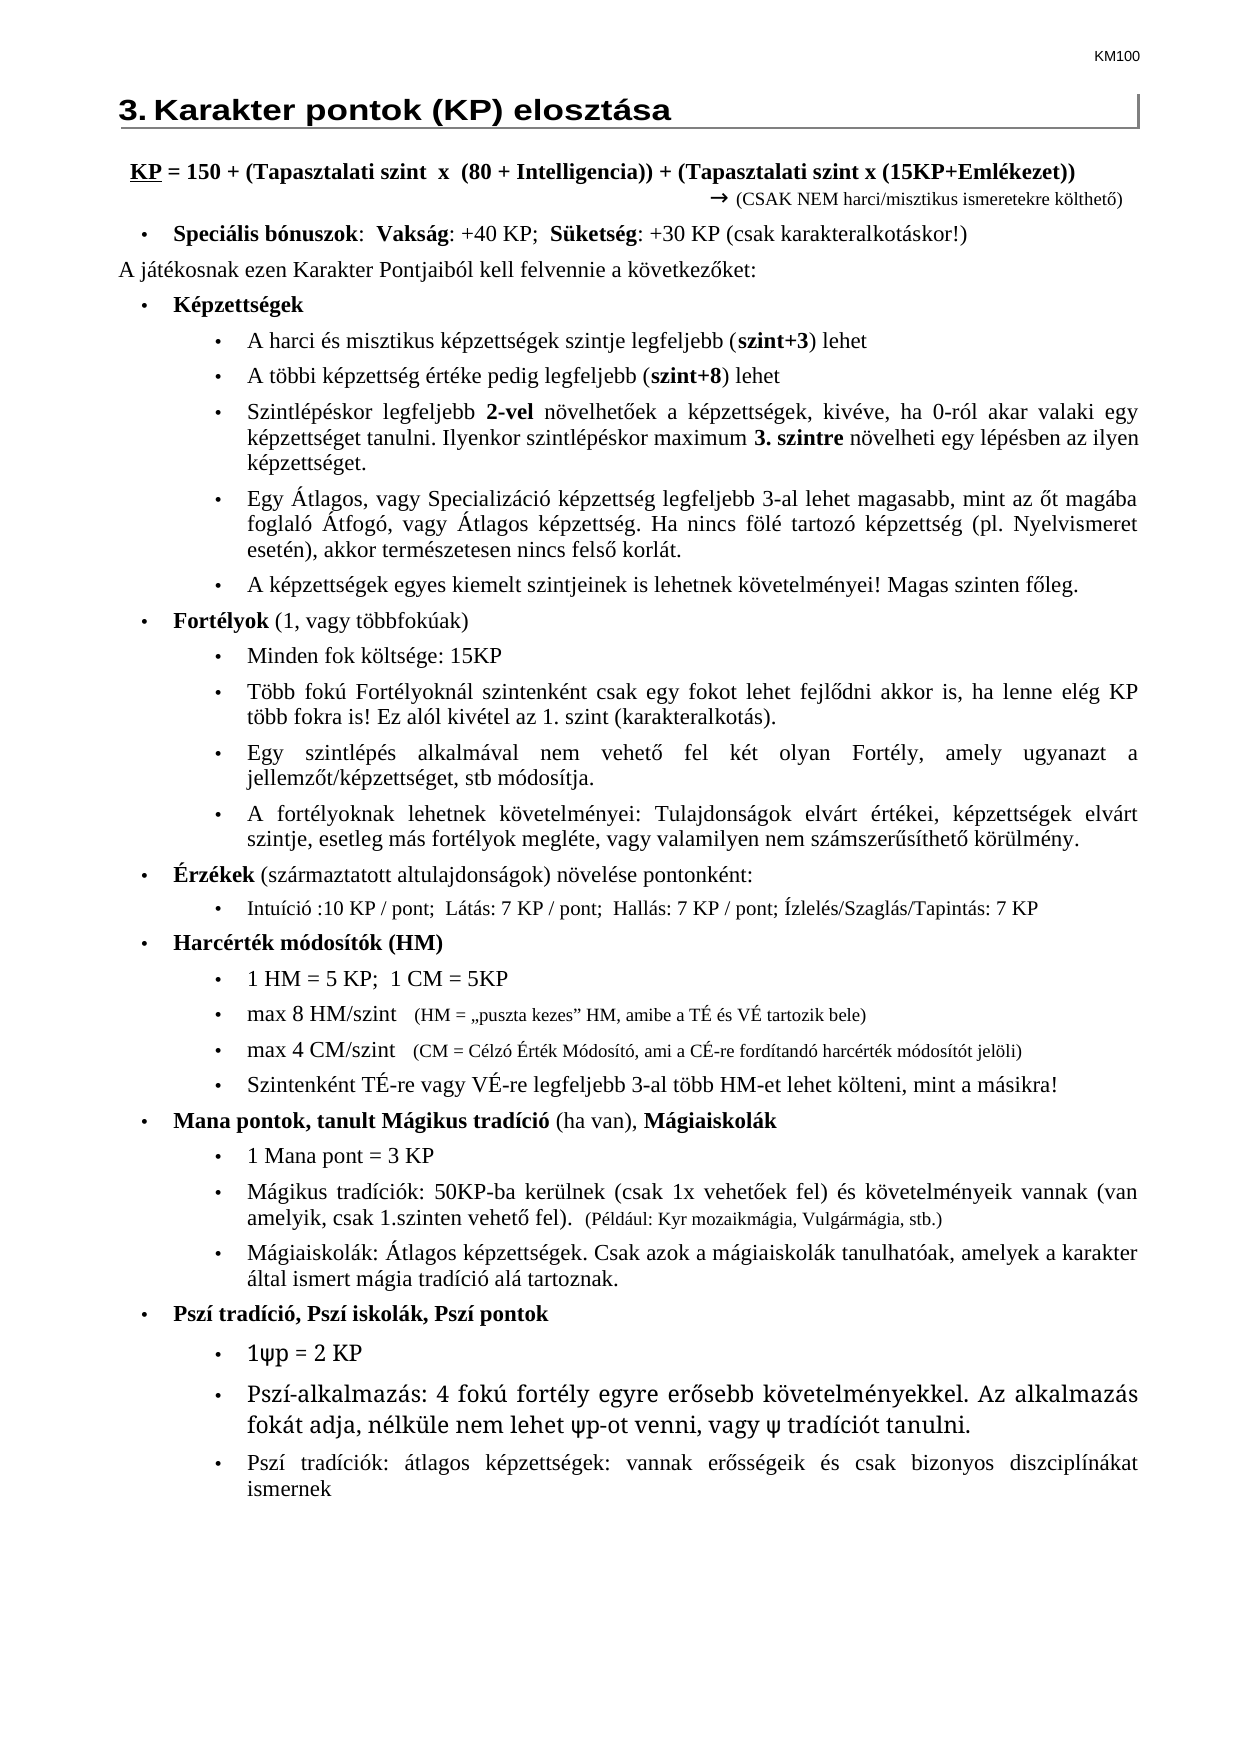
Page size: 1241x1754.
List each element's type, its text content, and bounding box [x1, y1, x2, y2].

list A képzettségek egyes kiemelt szintjeinek is lehetnek követelményei! Magas szinten főleg. [215, 572, 1140, 597]
list max 4 CM/szint (CM = Célzó Érték Módosító, ami a CÉ-re fordítandó harcérték módosítót jelöli) [215, 1037, 1140, 1062]
list Harcérték módosítók (HM) [141, 930, 1140, 956]
list max 8 HM/szint (HM = „puszta kezes” HM, amibe a TÉ és VÉ tartozik bele) [215, 1001, 1140, 1027]
list 1ψp = 2 KP [215, 1336, 1140, 1368]
list Érzékek (származtatott altulajdonságok) növelése pontonként: [141, 862, 1140, 887]
list A többi képzettség értéke pedig legfeljebb (szint+8) lehet [215, 363, 1140, 389]
list Szintlépéskor legfeljebb 2-vel növelhetőek a képzettségek, kivéve, ha 0-ról akar valaki egy képzettséget tanulni. Ilyenkor szintlépéskor maximum 3. szintre növelheti egy lépésben az ilyen képzettséget. [215, 399, 1140, 475]
list 1 HM = 5 KP; 1 CM = 5KP [215, 966, 1140, 991]
list Intuíció :10 KP / pont; Látás: 7 KP / pont; Hallás: 7 KP / pont; Ízlelés/Szaglás/Tapintás: 7 KP [215, 897, 1140, 920]
text A játékosnak ezen Karakter Pontjaiból kell felvennie a következőket: [118, 257, 1140, 282]
list Mana pontok, tanult Mágikus tradíció (ha van), Mágiaiskolák [141, 1108, 1140, 1133]
list Mágiaiskolák: Átlagos képzettségek. Csak azok a mágiaiskolák tanulhatóak, amelyek a karakter által ismert mágia tradíció alá tartoznak. [215, 1240, 1140, 1291]
list Minden fok költsége: 15KP [215, 643, 1140, 668]
list Pszí-alkalmazás: 4 fokú fortély egyre erősebb követelményekkel. Az alkalmazás fokát adja, nélküle nem lehet ψp-ot venni, vagy ψ tradíciót tanulni. [215, 1378, 1140, 1440]
list Egy Átlagos, vagy Specializáció képzettség legfeljebb 3-al lehet magasabb, mint az őt magába foglaló Átfogó, vagy Átlagos képzettség. Ha nincs fölé tartozó képzettség (pl. Nyelvismeret esetén), akkor természetesen nincs felső korlát. [215, 485, 1140, 562]
list Több fokú Fortélyoknál szintenként csak egy fokot lehet fejlődni akkor is, ha lenne elég KP több fokra is! Ez alól kivétel az 1. szint (karakteralkotás). [215, 678, 1140, 729]
text KP = 150 + (Tapasztalati szint x (80 + Intelligencia)) + (Tapasztalati szint x (15KP+Emlékezet)) → (CSAK NEM harci/misztikus ismeretekre költhető) [118, 159, 1140, 211]
list Pszí tradíciók: átlagos képzettségek: vannak erősségeik és csak bizonyos diszciplínákat ismernek [215, 1450, 1140, 1501]
list Szintenként TÉ-re vagy VÉ-re legfeljebb 3-al több HM-et lehet költeni, mint a másikra! [215, 1072, 1140, 1098]
subtitle Karakter pontok (KP) elosztása [118, 94, 1137, 127]
list Képzettségek [141, 292, 1140, 318]
list A fortélyoknak lehetnek követelményei: Tulajdonságok elvárt értékei, képzettségek elvárt szintje, esetleg más fortélyok megléte, vagy valamilyen nem számszerűsíthető körülmény. [215, 801, 1140, 852]
list Pszí tradíció, Pszí iskolák, Pszí pontok [141, 1301, 1140, 1326]
list A harci és misztikus képzettségek szintje legfeljebb (szint+3) lehet [215, 328, 1140, 353]
list Mágikus tradíciók: 50KP-ba kerülnek (csak 1x vehetőek fel) és követelményeik vannak (van amelyik, csak 1.szinten vehető fel). (Például: Kyr mozaikmágia, Vulgármágia, stb.) [215, 1179, 1140, 1230]
list Speciális bónuszok: Vakság: +40 KP; Süketség: +30 KP (csak karakteralkotáskor!) [141, 221, 1140, 247]
list 1 Mana pont = 3 KP [215, 1143, 1140, 1169]
list Fortélyok (1, vagy többfokúak) [141, 607, 1140, 633]
list Egy szintlépés alkalmával nem vehető fel két olyan Fortély, amely ugyanazt a jellemzőt/képzettséget, stb módosítja. [215, 739, 1140, 791]
